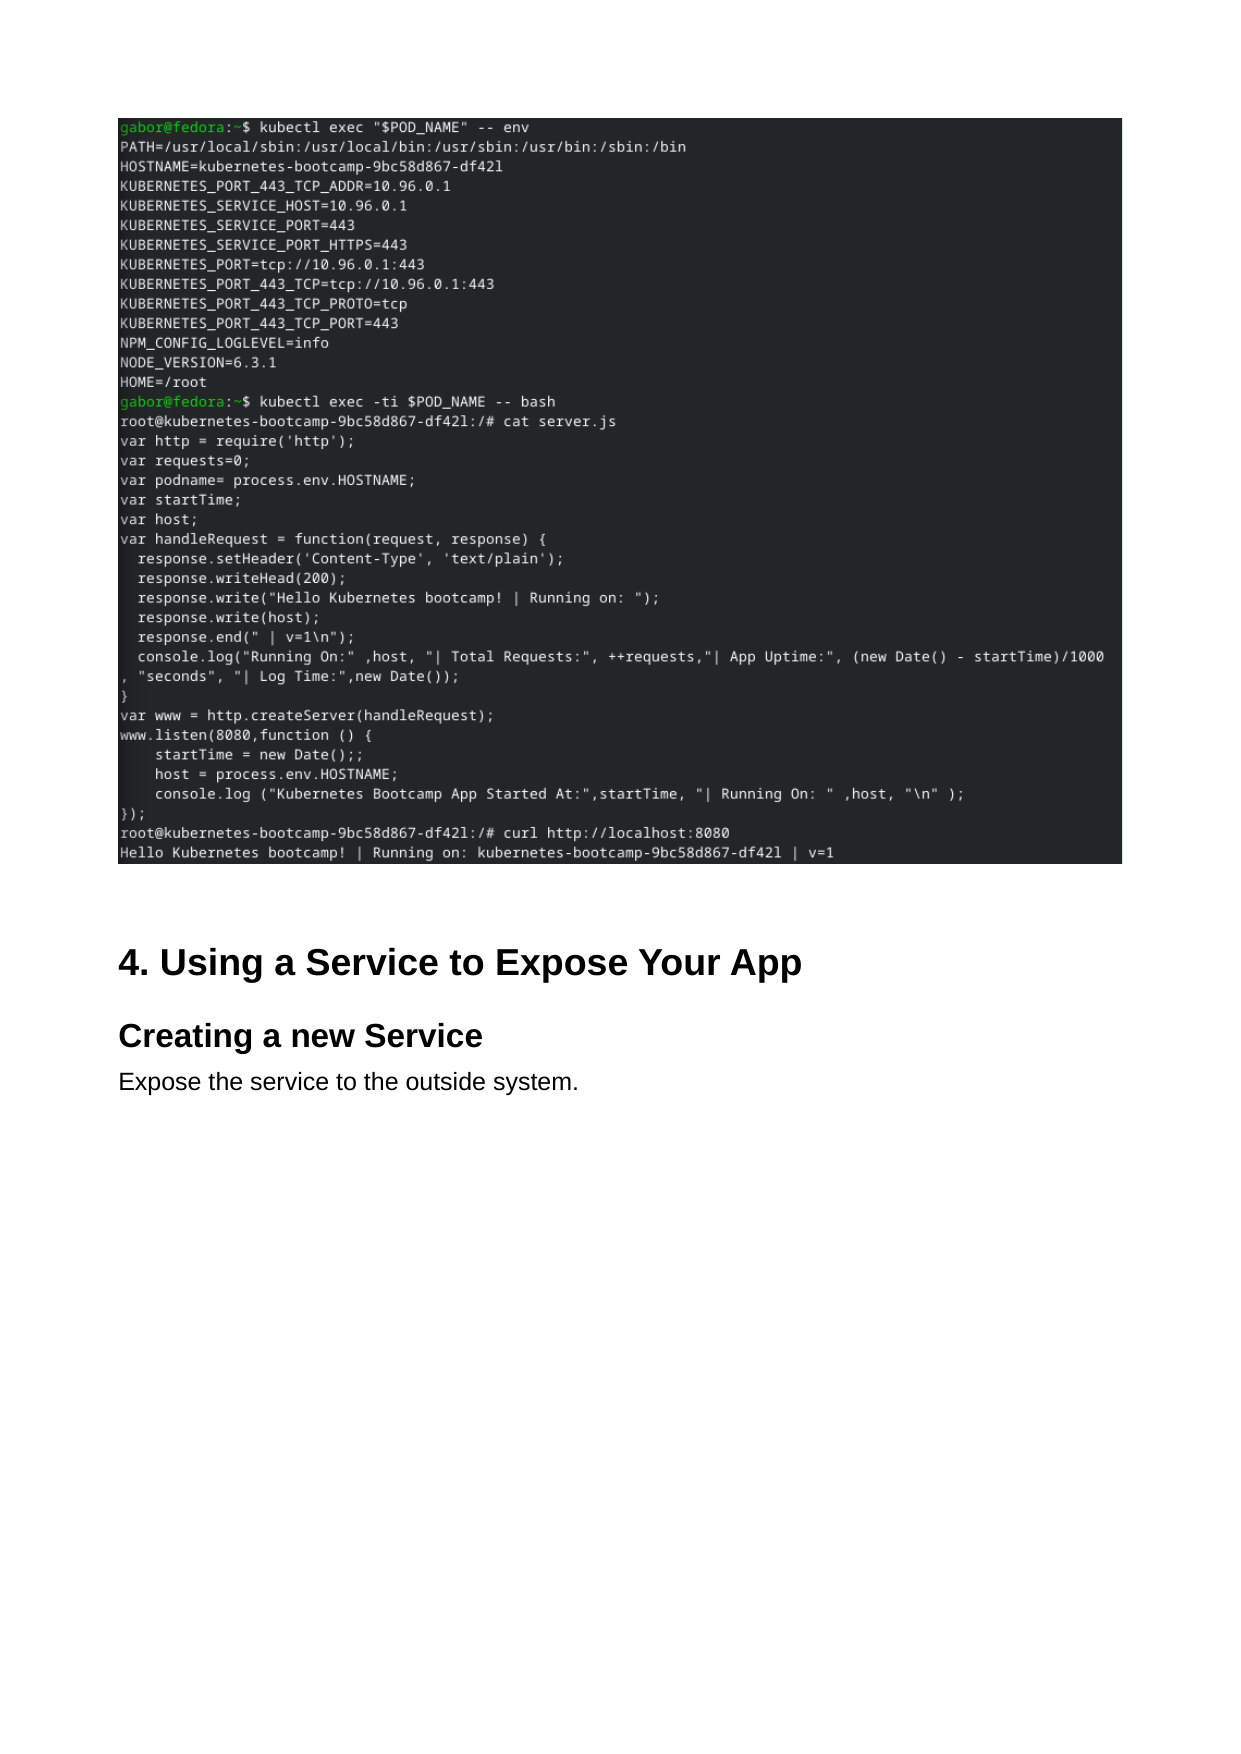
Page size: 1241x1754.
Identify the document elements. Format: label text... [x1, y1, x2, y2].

subtitle Creating a new Service [118, 1016, 1122, 1055]
text Expose the service to the outside system. [118, 1067, 1122, 1096]
picture [118, 118, 1123, 864]
subtitle 4. Using a Service to Expose Your App [118, 940, 1122, 983]
